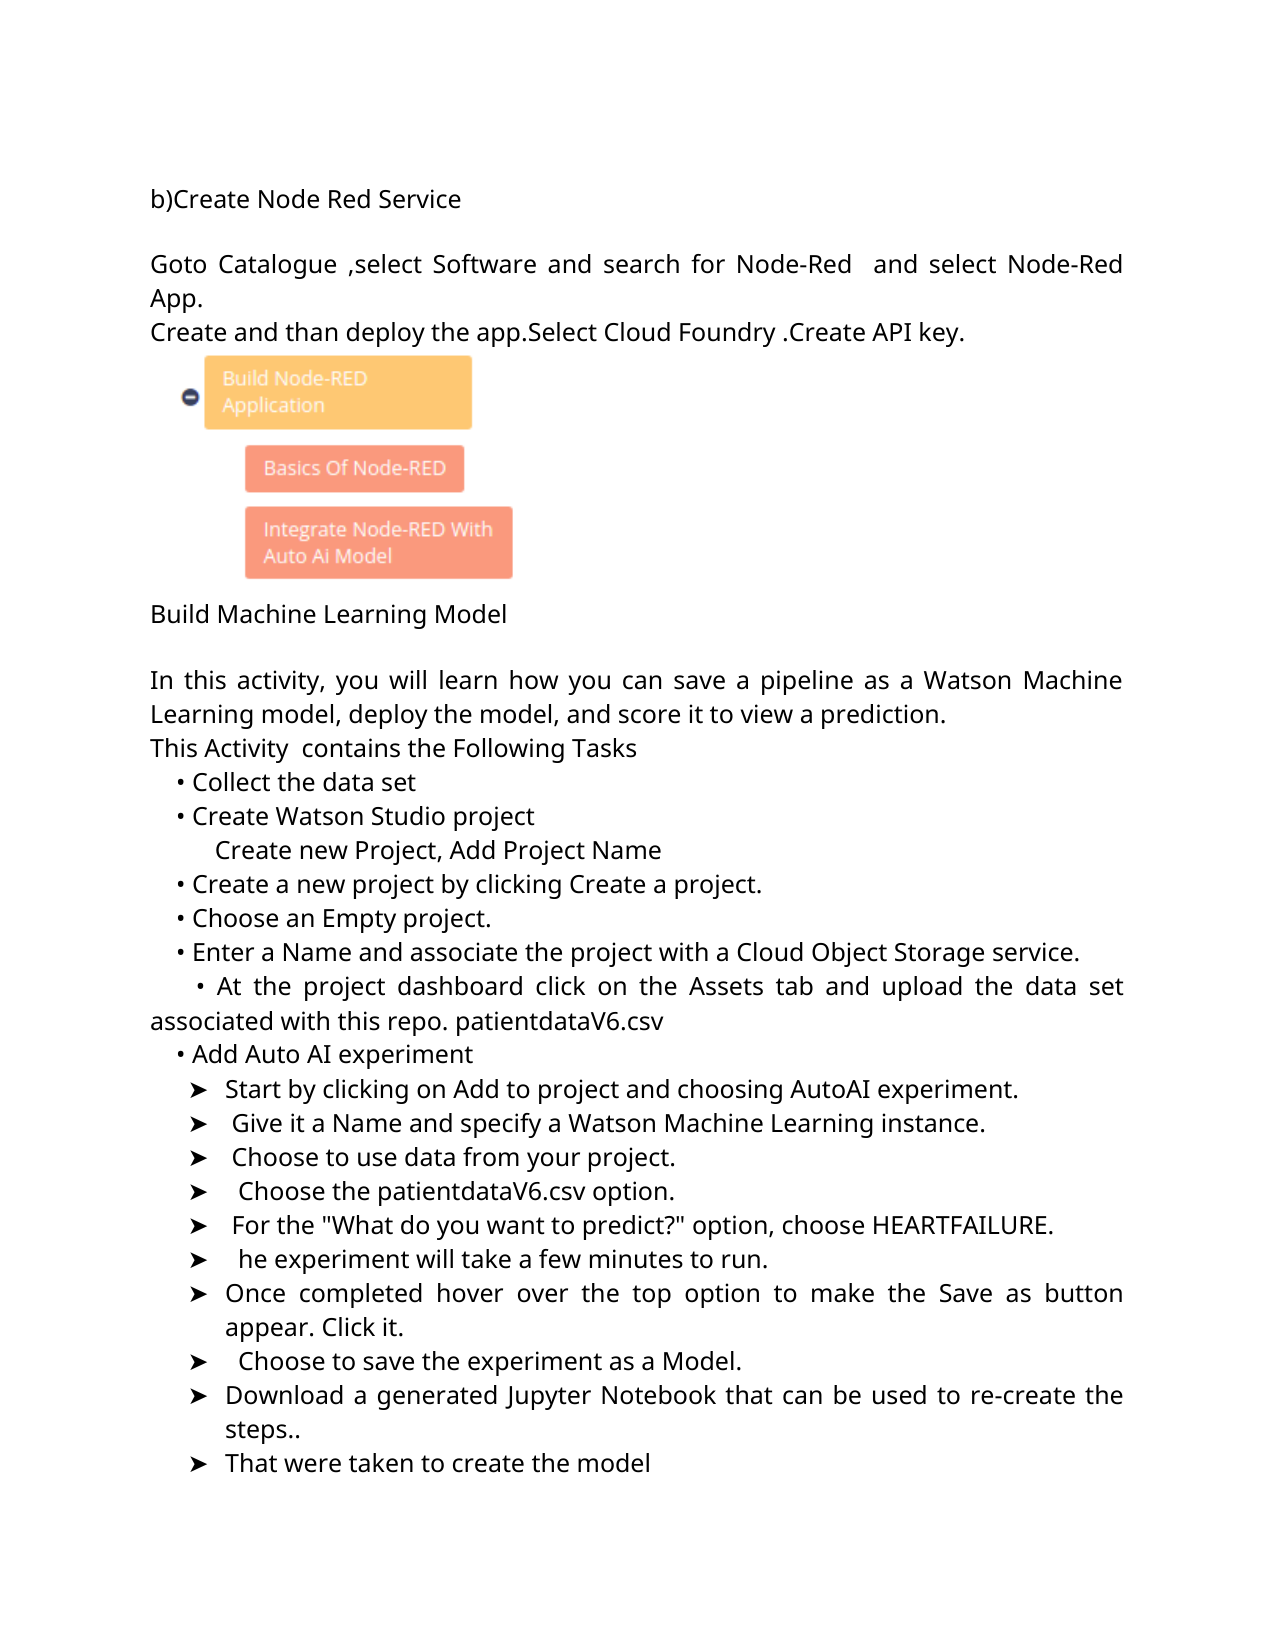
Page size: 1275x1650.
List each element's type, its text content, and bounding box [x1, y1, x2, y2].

text Create new Project, Add Project Name [150, 833, 1125, 867]
text • Choose an Empty project. [150, 901, 1125, 935]
text Build Machine Learning Model [150, 597, 1125, 631]
text • Enter a Name and associate the project with a Cloud Object Storage service. [150, 935, 1125, 969]
text Create and than deploy the app.Select Cloud Foundry .Create API key. [150, 315, 1125, 349]
list Give it a Name and specify a Watson Machine Learning instance. [187, 1105, 1125, 1139]
list Start by clicking on Add to project and choosing AutoAI experiment. [187, 1071, 1125, 1105]
text • At the project dashboard click on the Assets tab and upload the data set associated with this repo. patientdataV6.csv [150, 969, 1125, 1037]
list Download a generated Jupyter Notebook that can be used to re-create the steps.. [187, 1378, 1125, 1446]
text b)Create Node Red Service [150, 181, 1125, 215]
list That were taken to create the model [187, 1446, 1125, 1480]
text • Create Watson Studio project [150, 799, 1125, 833]
text In this activity, you will learn how you can save a pipeline as a Watson Machine Learning model, deploy the model, and score it to view a prediction. [150, 662, 1125, 731]
text Goto Catalogue ,select Software and search for Node-Red and select Node-Red App. [150, 247, 1125, 315]
picture [150, 348, 538, 598]
text • Add Auto AI experiment [150, 1037, 1125, 1071]
list For the "What do you want to predict?" option, choose HEARTFAILURE. [187, 1207, 1125, 1242]
list Once completed hover over the top option to make the Save as button appear. Click it. [187, 1276, 1125, 1344]
list Choose the patientdataV6.csv option. [187, 1173, 1125, 1207]
text • Create a new project by clicking Create a project. [150, 867, 1125, 901]
list Choose to use data from your project. [187, 1139, 1125, 1173]
list he experiment will take a few minutes to run. [187, 1242, 1125, 1276]
list Choose to save the experiment as a Model. [187, 1344, 1125, 1378]
text This Activity contains the Following Tasks [150, 731, 1125, 765]
text • Collect the data set [150, 765, 1125, 799]
